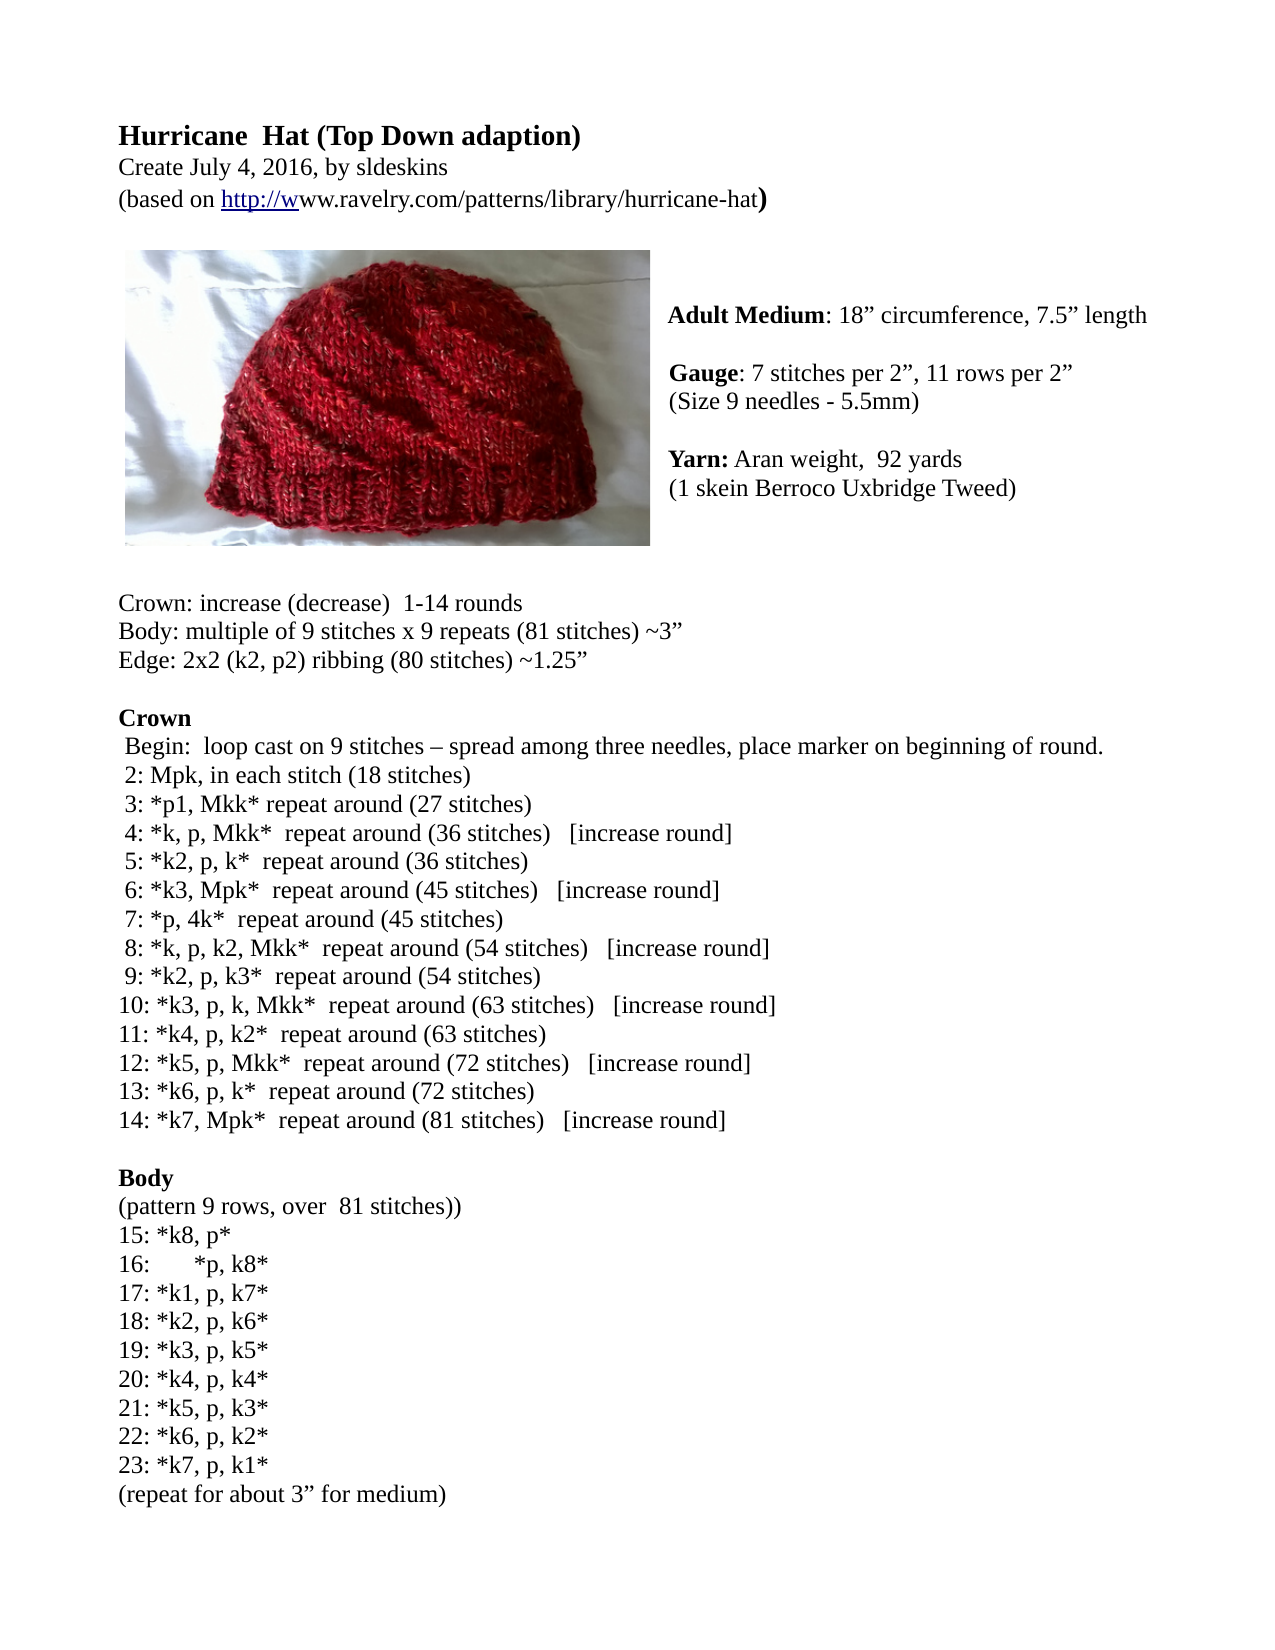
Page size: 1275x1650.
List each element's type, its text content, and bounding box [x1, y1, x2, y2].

text 19: *k3, p, k5* [118, 1335, 1157, 1364]
text 4: *k, p, Mkk* repeat around (36 stitches) [increase round] [118, 818, 1157, 846]
text Crown [118, 703, 1157, 731]
text Create July 4, 2016, by sldeskins [118, 152, 1157, 180]
text Crown: increase (decrease) 1-14 rounds [118, 588, 1157, 616]
text Body: multiple of 9 stitches x 9 repeats (81 stitches) ~3” [118, 616, 1157, 645]
text 5: *k2, p, k* repeat around (36 stitches) [118, 846, 1157, 875]
text 18: *k2, p, k6* [118, 1306, 1157, 1335]
text (1 skein Berroco Uxbridge Tweed) [650, 473, 1157, 501]
text Adult Medium: 18” circumference, 7.5” length [650, 300, 1157, 329]
text 21: *k5, p, k3* [118, 1393, 1157, 1421]
text Begin: loop cast on 9 stitches – spread among three needles, place marker on beginning of round. [118, 731, 1157, 760]
text Body [118, 1163, 1157, 1191]
text 11: *k4, p, k2* repeat around (63 stitches) [118, 1019, 1157, 1048]
text 10: *k3, p, k, Mkk* repeat around (63 stitches) [increase round] [118, 990, 1157, 1019]
text 8: *k, p, k2, Mkk* repeat around (54 stitches) [increase round] [118, 933, 1157, 961]
text 15: *k8, p* [118, 1220, 1157, 1249]
text 20: *k4, p, k4* [118, 1364, 1157, 1393]
text 2: Mpk, in each stitch (18 stitches) [118, 760, 1157, 789]
text (pattern 9 rows, over 81 stitches)) [118, 1191, 1157, 1220]
text 12: *k5, p, Mkk* repeat around (72 stitches) [increase round] [118, 1048, 1157, 1076]
text 13: *k6, p, k* repeat around (72 stitches) [118, 1076, 1157, 1105]
text Gauge: 7 stitches per 2”, 11 rows per 2” [650, 358, 1157, 386]
text 23: *k7, p, k1* [118, 1450, 1157, 1479]
text 9: *k2, p, k3* repeat around (54 stitches) [118, 961, 1157, 990]
text Yarn: Aran weight, 92 yards [650, 444, 1157, 473]
text Hurricane Hat (Top Down adaption) [118, 118, 1157, 152]
text (repeat for about 3” for medium) [118, 1479, 1157, 1508]
text 7: *p, 4k* repeat around (45 stitches) [118, 904, 1157, 933]
text 17: *k1, p, k7* [118, 1278, 1157, 1306]
picture [125, 250, 650, 546]
text Edge: 2x2 (k2, p2) ribbing (80 stitches) ~1.25” [118, 645, 1157, 674]
text 6: *k3, Mpk* repeat around (45 stitches) [increase round] [118, 875, 1157, 904]
text 22: *k6, p, k2* [118, 1421, 1157, 1450]
text 14: *k7, Mpk* repeat around (81 stitches) [increase round] [118, 1105, 1157, 1134]
text (Size 9 needles - 5.5mm) [650, 386, 1157, 415]
text (based on http://www.ravelry.com/patterns/library/hurricane-hat) [118, 180, 1157, 214]
text 3: *p1, Mkk* repeat around (27 stitches) [118, 789, 1157, 818]
text 16: *p, k8* [118, 1249, 1157, 1278]
